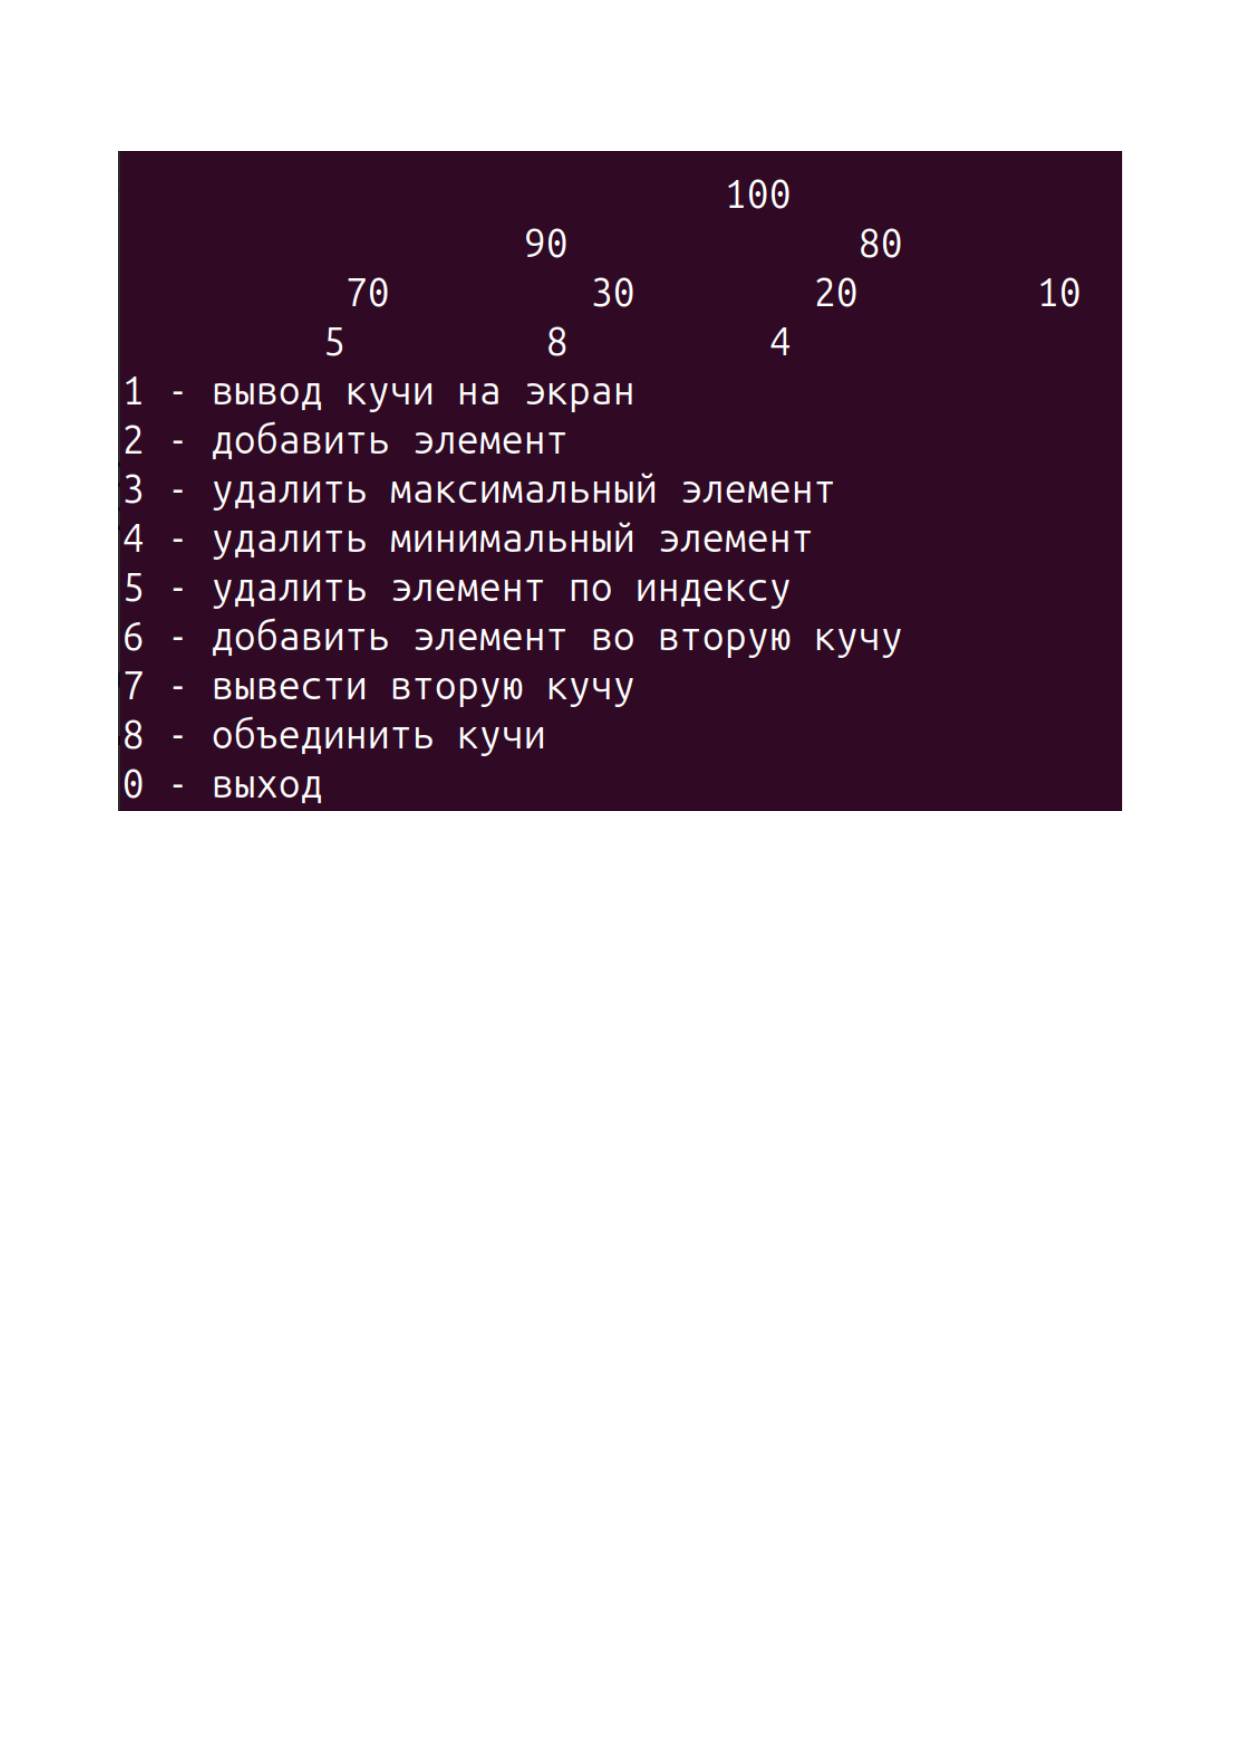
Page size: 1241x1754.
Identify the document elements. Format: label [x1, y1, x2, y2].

picture [118, 151, 1123, 811]
